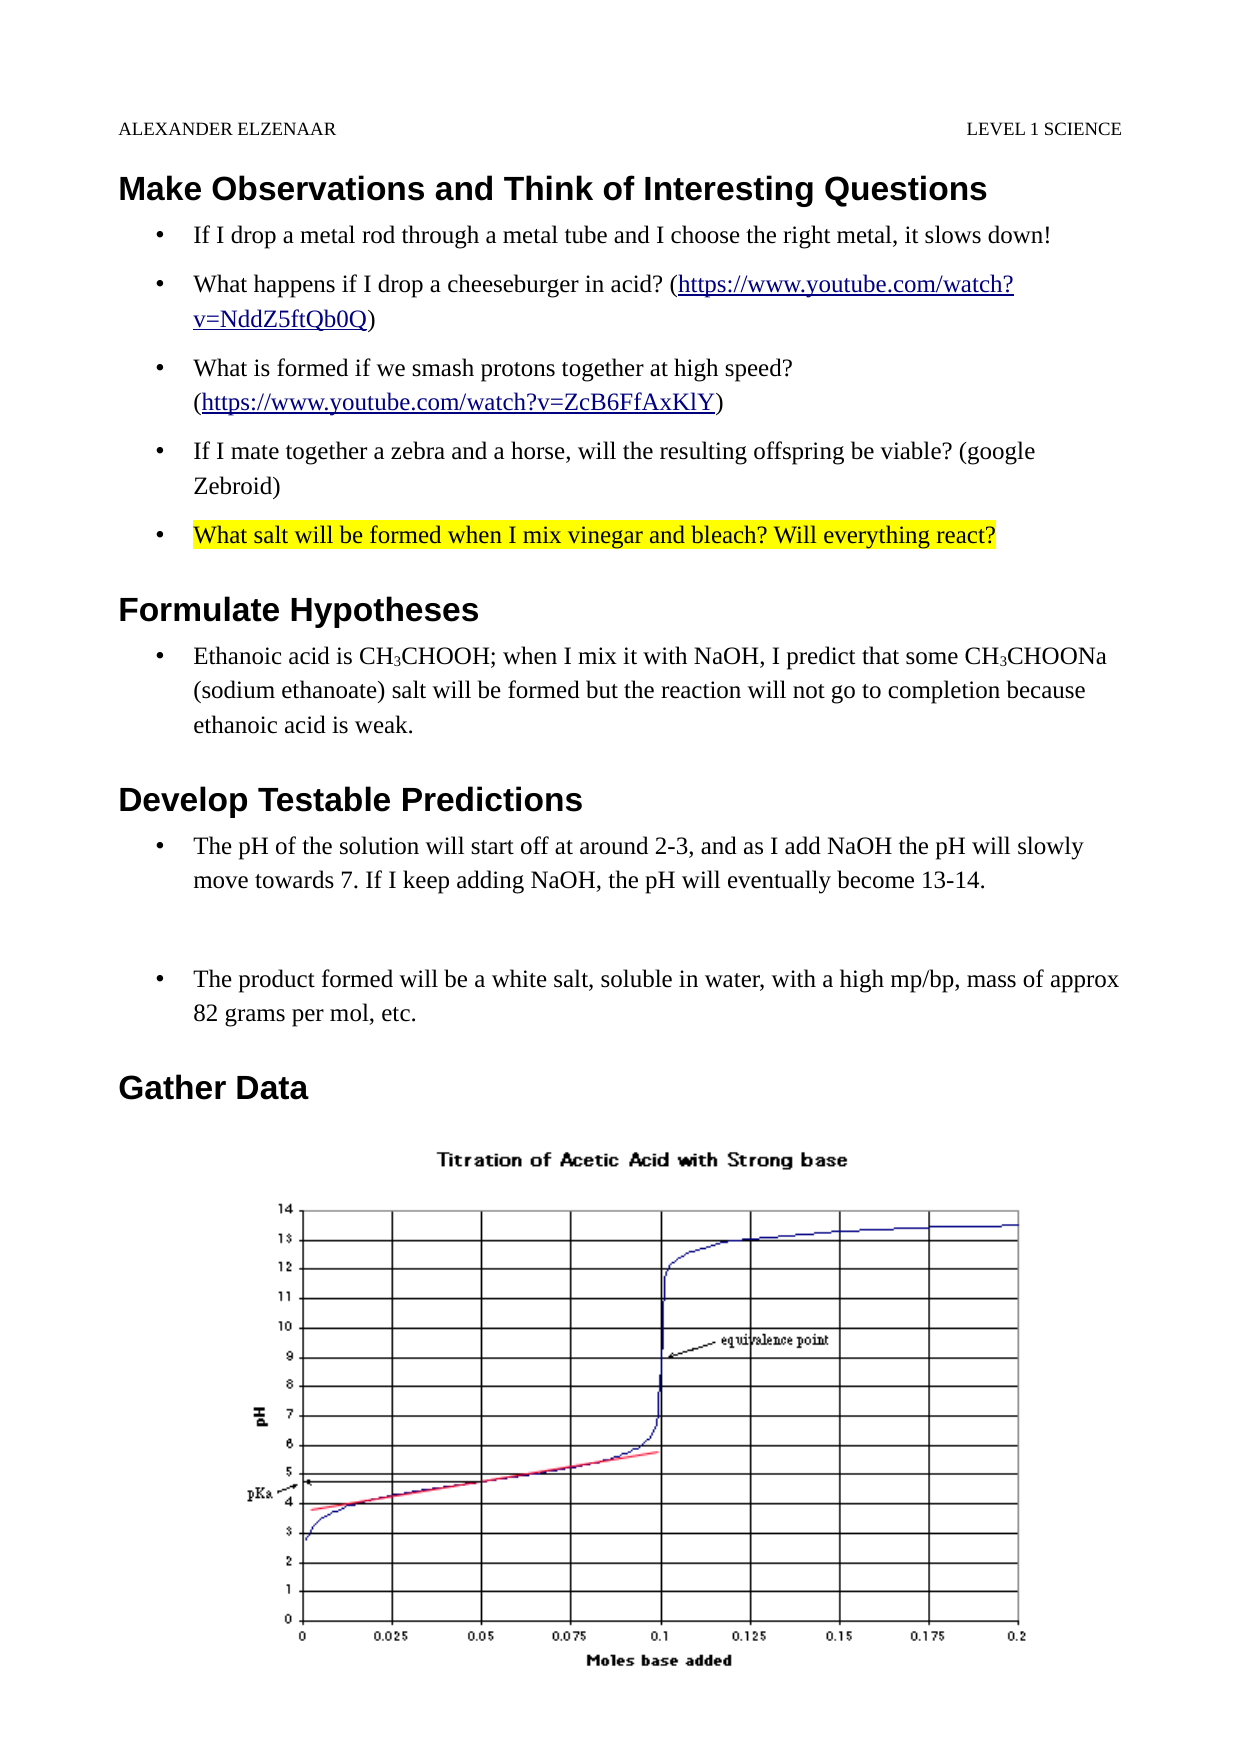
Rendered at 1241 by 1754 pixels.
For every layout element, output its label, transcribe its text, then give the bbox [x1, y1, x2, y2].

list If I drop a metal rod through a metal tube and I choose the right metal, it slows down! [156, 220, 1122, 249]
list What is formed if we smash protons together at high speed? (https://www.youtube.com/watch?v=ZcB6FfAxKlY) [156, 353, 1122, 416]
subtitle Develop Testable Predictions [118, 780, 1122, 818]
list The pH of the solution will start off at around 2-3, and as I add NaOH the pH will slowly move towards 7. If I keep adding NaOH, the pH will eventually become 13-14. [156, 831, 1122, 894]
subtitle Gather Data [118, 1068, 1122, 1107]
list What salt will be formed when I mix vinegar and bleach? Will everything react? [156, 520, 1122, 549]
list What happens if I drop a cheeseburger in acid? (https://www.youtube.com/watch?v=NddZ5ftQb0Q) [156, 269, 1122, 333]
list The product formed will be a white salt, soluble in water, with a high mp/bp, mass of approx 82 grams per mol, etc. [156, 964, 1122, 1027]
list If I mate together a zebra and a horse, will the resulting offspring be viable? (google Zebroid) [156, 436, 1122, 500]
list Ethanoic acid is CH3CHOOH; when I mix it with NaOH, I predict that some CH3CHOONa (sodium ethanoate) salt will be formed but the reaction will not go to completion because ethanoic acid is weak. [156, 641, 1122, 739]
subtitle Formulate Hypotheses [118, 590, 1122, 628]
subtitle Make Observations and Think of Interesting Questions [118, 169, 1122, 208]
picture [240, 1140, 1035, 1677]
